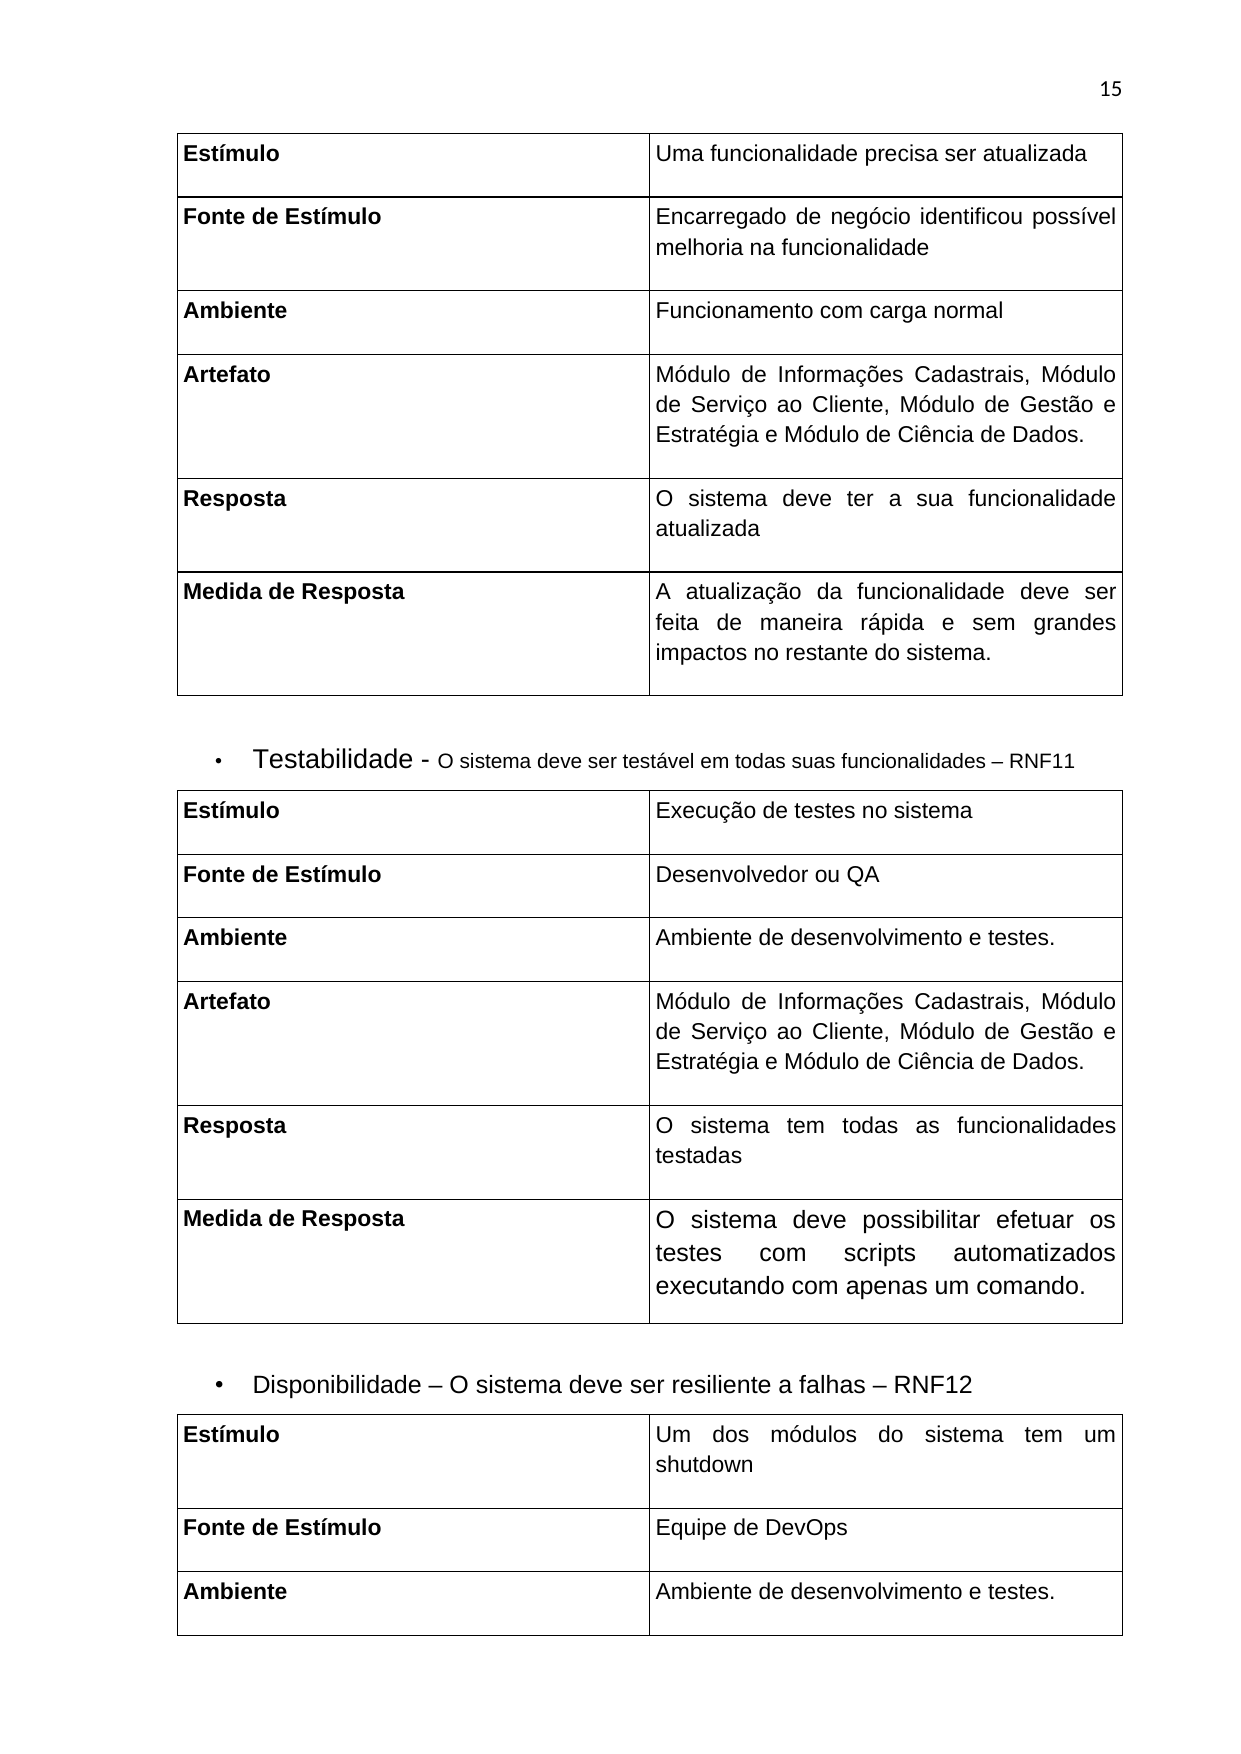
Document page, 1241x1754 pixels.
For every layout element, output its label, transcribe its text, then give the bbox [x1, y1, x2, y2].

table_header Uma funcionalidade precisa ser atualizada [650, 134, 1122, 196]
table_header Estímulo [178, 134, 649, 196]
table_cell Fonte de Estímulo [178, 198, 649, 290]
table_cell Ambiente de desenvolvimento e testes. [650, 1572, 1122, 1634]
subtitle Disponibilidade – O sistema deve ser resiliente a falhas – RNF12 [215, 1371, 1122, 1399]
table_cell Fonte de Estímulo [178, 1509, 649, 1571]
table_header Estímulo [178, 1415, 649, 1507]
table_header Estímulo [178, 791, 649, 854]
table_cell Fonte de Estímulo [178, 855, 649, 917]
table_cell Equipe de DevOps [650, 1509, 1122, 1571]
table_cell Encarregado de negócio identificou possível melhoria na funcionalidade [650, 198, 1122, 290]
subtitle Testabilidade - O sistema deve ser testável em todas suas funcionalidades – RNF11 [215, 743, 1122, 774]
table_cell O sistema deve ter a sua funcionalidade atualizada [650, 479, 1122, 571]
table_cell Ambiente [178, 918, 649, 981]
table_cell O sistema tem todas as funcionalidades testadas [650, 1106, 1122, 1198]
table_cell Artefato [178, 982, 649, 1105]
table_cell Ambiente [178, 1572, 649, 1634]
table_cell Medida de Resposta [178, 573, 649, 695]
table_cell Funcionamento com carga normal [650, 291, 1122, 354]
table_cell Desenvolvedor ou QA [650, 855, 1122, 917]
table_cell O sistema deve possibilitar efetuar os testes com scripts automatizados executando com apenas um comando. [650, 1200, 1122, 1323]
table_header Execução de testes no sistema [650, 791, 1122, 854]
table_cell Ambiente [178, 291, 649, 354]
table_cell Ambiente de desenvolvimento e testes. [650, 918, 1122, 981]
table_header Um dos módulos do sistema tem um shutdown [650, 1415, 1122, 1507]
table_cell Módulo de Informações Cadastrais, Módulo de Serviço ao Cliente, Módulo de Gestão e Estratégia e Módulo de Ciência de Dados. [650, 982, 1122, 1105]
table_cell Resposta [178, 1106, 649, 1198]
table_cell Medida de Resposta [178, 1200, 649, 1323]
table_cell Resposta [178, 479, 649, 571]
table_cell A atualização da funcionalidade deve ser feita de maneira rápida e sem grandes impactos no restante do sistema. [650, 573, 1122, 695]
table_cell Artefato [178, 355, 649, 478]
table_cell Módulo de Informações Cadastrais, Módulo de Serviço ao Cliente, Módulo de Gestão e Estratégia e Módulo de Ciência de Dados. [650, 355, 1122, 478]
